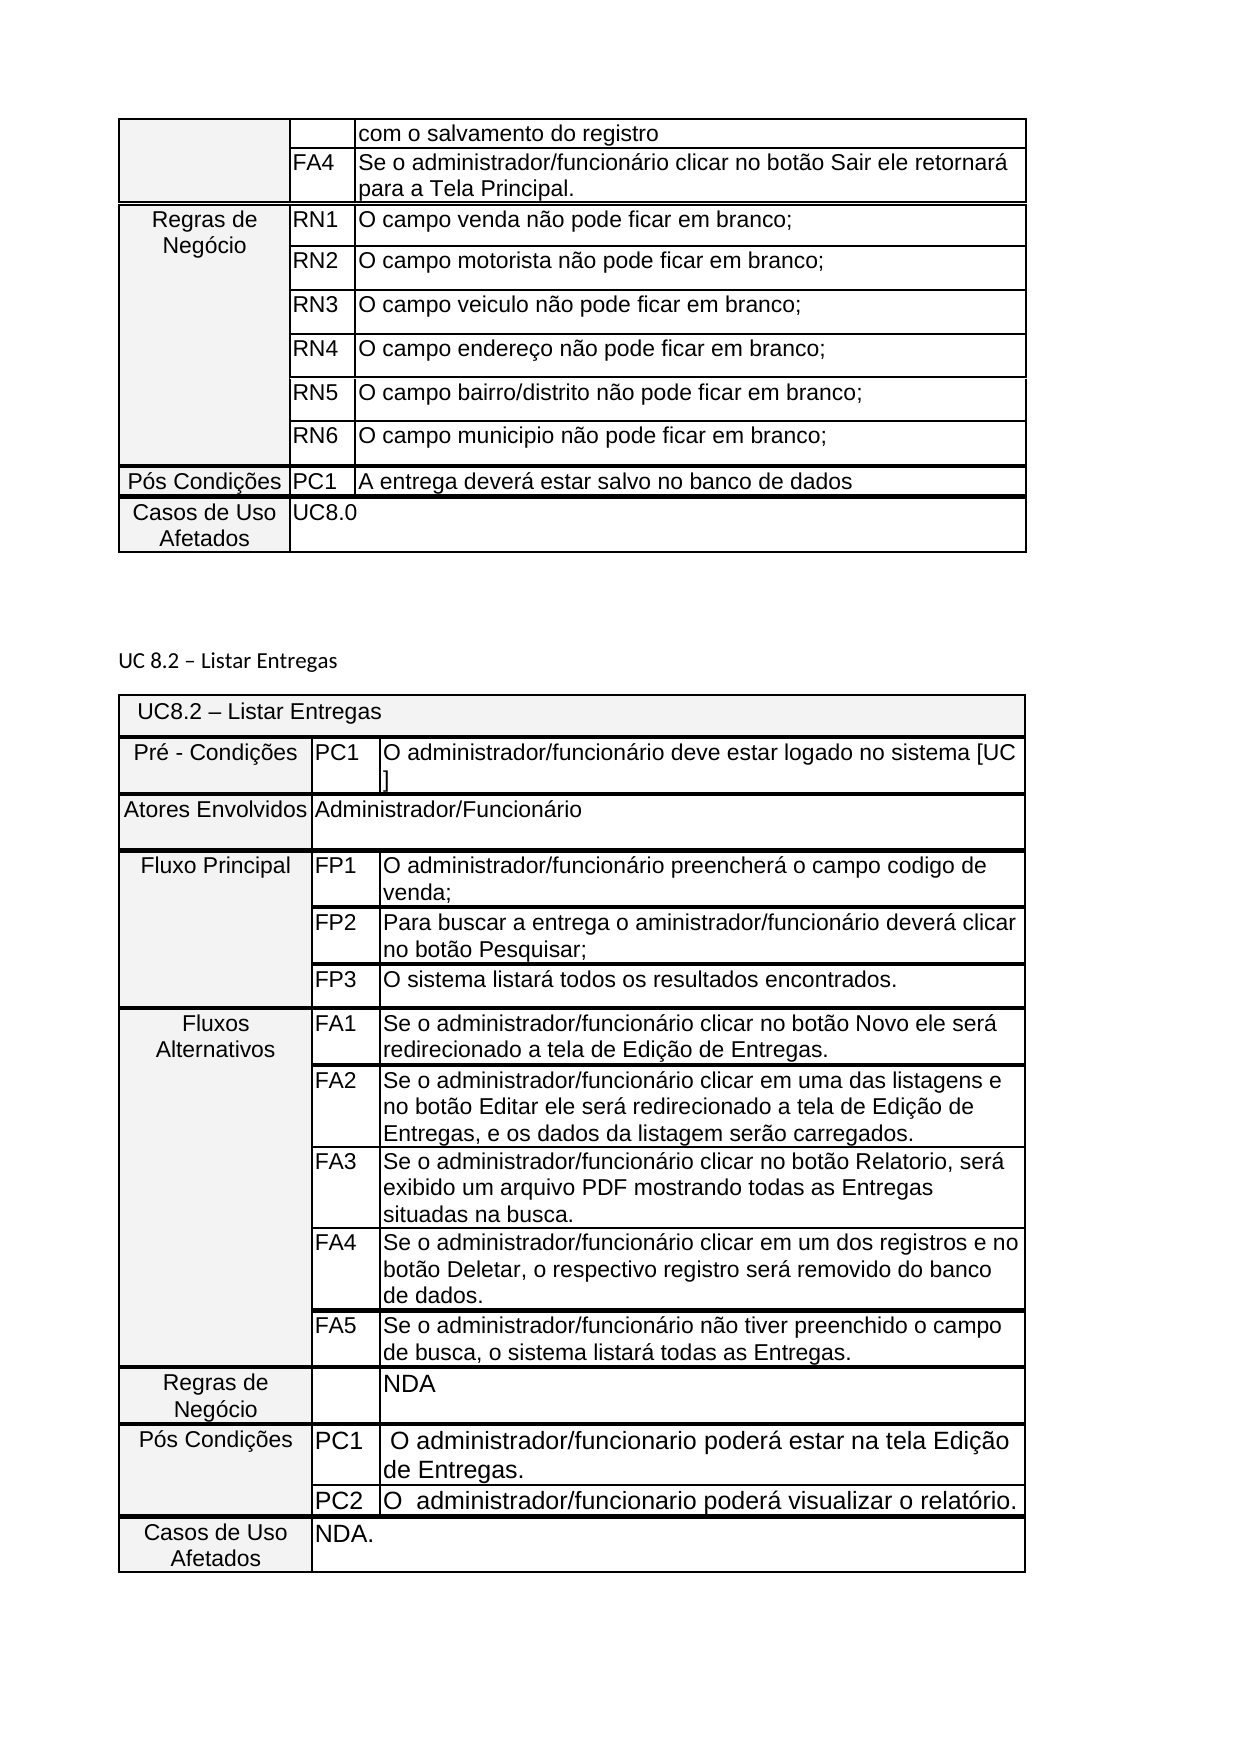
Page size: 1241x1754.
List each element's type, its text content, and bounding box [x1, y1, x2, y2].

table_cell O administrador/funcionario poderá estar na tela Edição de Entregas. [381, 1426, 1024, 1484]
table_cell Casos de Uso Afetados [120, 1519, 311, 1571]
table_cell Administrador/Funcionário [313, 796, 1024, 848]
table_cell RN6 [291, 422, 354, 464]
table_cell Se o administrador/funcionário clicar no botão Relatorio, será exibido um arquivo PDF mostrando todas as Entregas situadas na busca. [381, 1148, 1024, 1227]
table_cell FA1 [313, 1010, 379, 1063]
table_cell Atores Envolvidos [120, 796, 311, 848]
table_cell PC2 [313, 1486, 379, 1514]
table_cell Se o administrador/funcionário clicar no botão Sair ele retornará para a Tela Principal. [356, 149, 1025, 201]
table_cell PC1 [313, 1426, 379, 1484]
table_cell Regras de Negócio [120, 206, 289, 464]
table_cell NDA. [313, 1519, 1024, 1571]
table_cell O campo endereço não pode ficar em branco; [356, 335, 1025, 376]
table_cell PC1 [313, 739, 379, 792]
table_cell O campo motorista não pode ficar em branco; [356, 247, 1025, 289]
table_cell FA4 [313, 1229, 379, 1308]
table_cell FP3 [313, 966, 379, 1006]
table_cell Regras de Negócio [120, 1369, 311, 1422]
table_cell A entrega deverá estar salvo no banco de dados [356, 468, 1025, 494]
table_cell UC8.0 [291, 499, 1025, 551]
table_cell FA2 [313, 1067, 379, 1146]
table_cell O campo municipio não pode ficar em branco; [356, 422, 1025, 464]
table_cell FP2 [313, 909, 379, 962]
table_cell O campo veiculo não pode ficar em branco; [356, 291, 1025, 333]
table_cell O administrador/funcionário deve estar logado no sistema [UC ] [381, 739, 1024, 792]
table_cell Casos de Uso Afetados [120, 499, 289, 551]
table_cell Se o administrador/funcionário clicar no botão Novo ele será redirecionado a tela de Edição de Entregas. [381, 1010, 1024, 1063]
table_cell Fluxos Alternativos [120, 1010, 311, 1365]
table_cell O campo bairro/distrito não pode ficar em branco; [356, 379, 1025, 420]
table_cell Para buscar a entrega o aministrador/funcionário deverá clicar no botão Pesquisar; [381, 909, 1024, 962]
table_cell [313, 1369, 379, 1422]
table_cell RN4 [291, 335, 354, 376]
table_cell com o salvamento do registro [356, 120, 1025, 147]
table_cell O administrador/funcionário preencherá o campo codigo de venda; [381, 853, 1024, 905]
table_cell RN1 [291, 206, 354, 245]
table_cell PC1 [291, 468, 354, 494]
table_cell [120, 120, 289, 201]
table_cell RN5 [291, 379, 354, 420]
table_header UC8.2 – Listar Entregas [120, 696, 1024, 735]
table_cell FP1 [313, 853, 379, 905]
table_cell FA3 [313, 1148, 379, 1227]
table_cell NDA [381, 1369, 1024, 1422]
table_cell Se o administrador/funcionário clicar em uma das listagens e no botão Editar ele será redirecionado a tela de Edição de Entregas, e os dados da listagem serão carregados. [381, 1067, 1024, 1146]
text UC 8.2 – Listar Entregas [118, 646, 1122, 674]
table_cell Fluxo Principal [120, 853, 311, 1006]
table_cell RN3 [291, 291, 354, 333]
table_cell Pós Condições [120, 1426, 311, 1514]
table_cell O sistema listará todos os resultados encontrados. [381, 966, 1024, 1006]
table_cell RN2 [291, 247, 354, 289]
table_cell Se o administrador/funcionário clicar em um dos registros e no botão Deletar, o respectivo registro será removido do banco de dados. [381, 1229, 1024, 1308]
table_cell FA4 [291, 149, 354, 201]
table_cell FA5 [313, 1313, 379, 1365]
table_cell Pré - Condições [120, 739, 311, 792]
table_cell [291, 120, 354, 147]
table_cell Pós Condições [120, 468, 289, 494]
table_cell O administrador/funcionario poderá visualizar o relatório. [381, 1486, 1024, 1514]
table_cell O campo venda não pode ficar em branco; [356, 206, 1025, 245]
table_cell Se o administrador/funcionário não tiver preenchido o campo de busca, o sistema listará todas as Entregas. [381, 1313, 1024, 1365]
